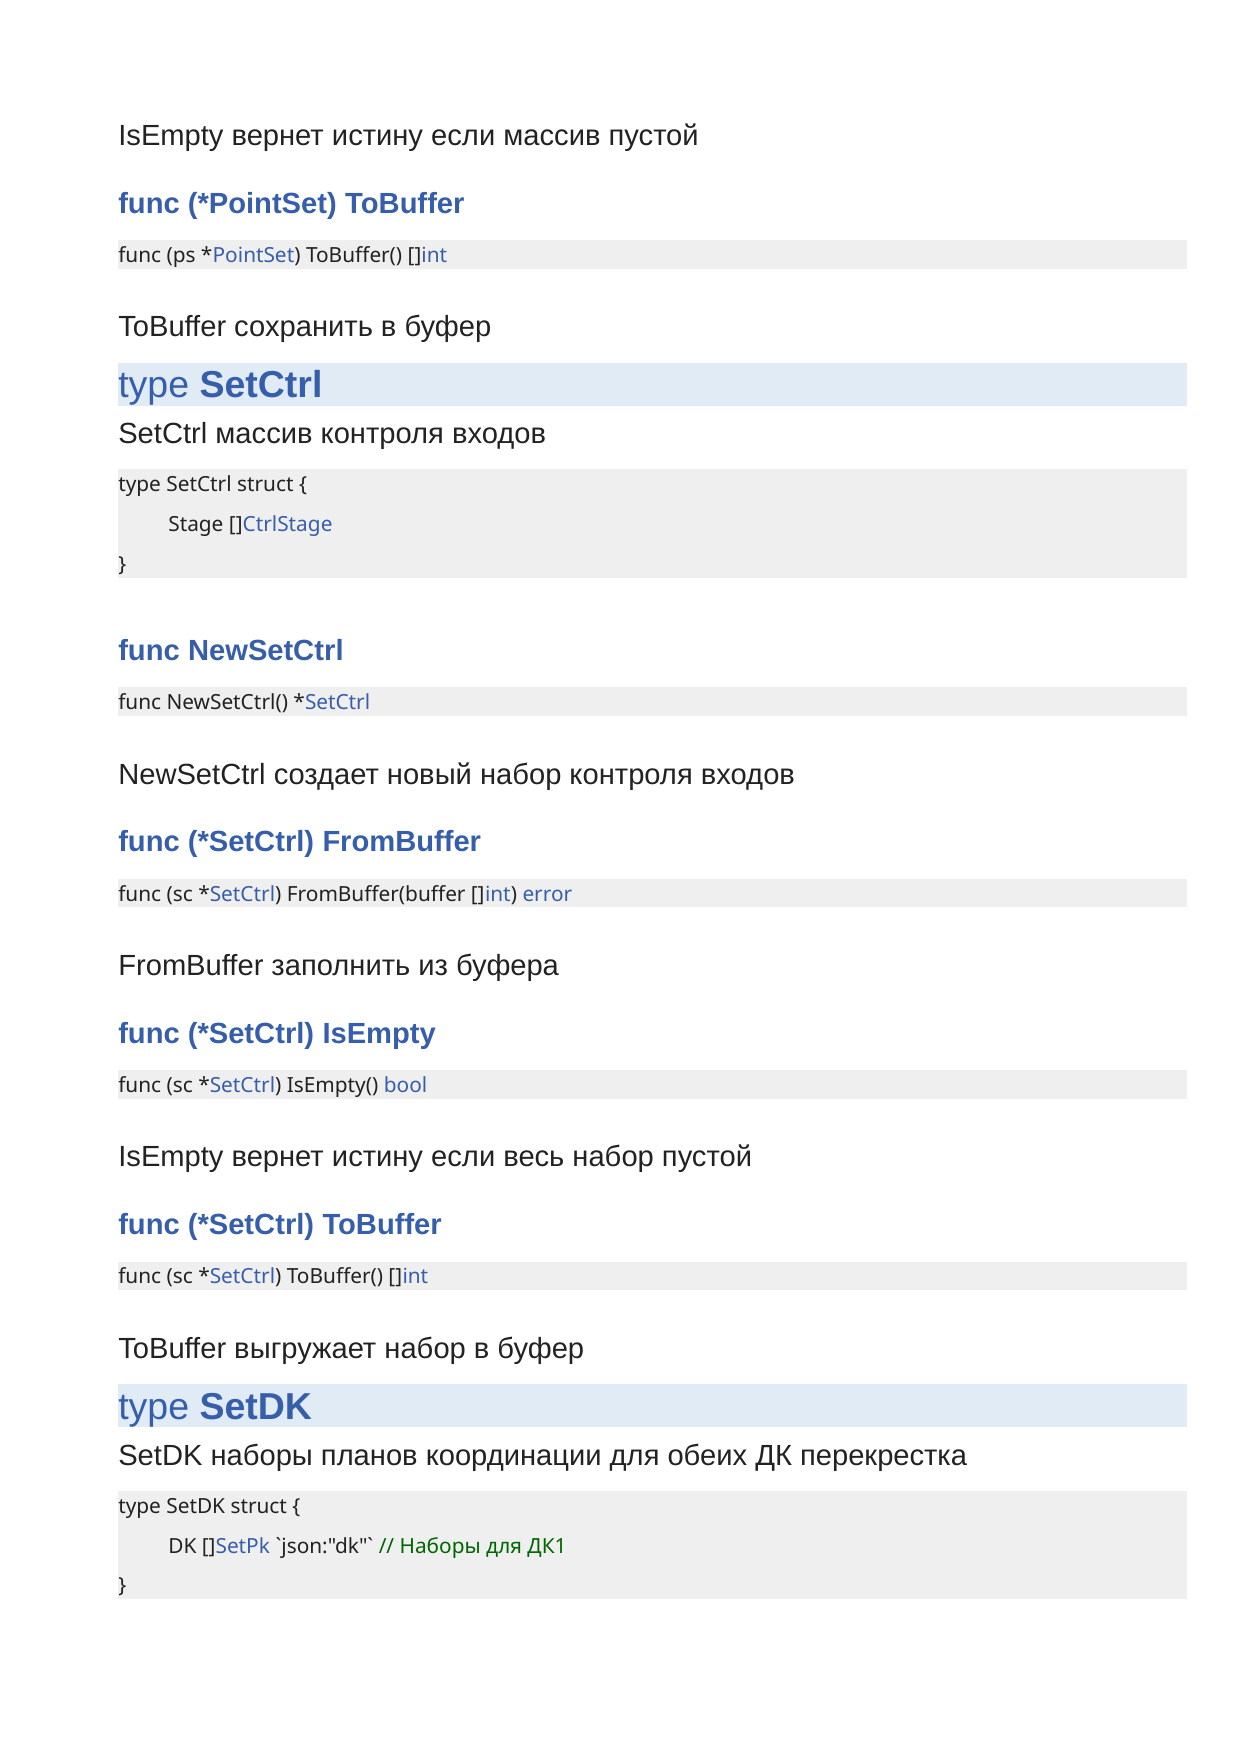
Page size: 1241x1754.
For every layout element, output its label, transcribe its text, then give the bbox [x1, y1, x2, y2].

subtitle func (*PointSet) ToBuffer [118, 186, 1187, 219]
text } [118, 549, 1187, 578]
subtitle func NewSetCtrl [118, 633, 1187, 667]
subtitle type SetDK [118, 1384, 1187, 1427]
text ToBuffer сохранить в буфер [118, 309, 1187, 343]
text func (sc *SetCtrl) ToBuffer() []int [118, 1262, 1187, 1290]
text func (sc *SetCtrl) FromBuffer(buffer []int) error [118, 879, 1187, 907]
text FromBuffer заполнить из буфера [118, 948, 1187, 982]
text Stage []CtrlStage [118, 509, 1187, 538]
text func (sc *SetCtrl) IsEmpty() bool [118, 1070, 1187, 1099]
text ToBuffer выгружает набор в буфер [118, 1331, 1187, 1364]
subtitle func (*SetCtrl) ToBuffer [118, 1207, 1187, 1241]
text DK []SetPk `json:"dk"` // Наборы для ДК1 [118, 1531, 1187, 1559]
text } [118, 1571, 1187, 1599]
text IsEmpty вернет истину если весь набор пустой [118, 1139, 1187, 1173]
text NewSetCtrl создает новый набор контроля входов [118, 757, 1187, 790]
text func (ps *PointSet) ToBuffer() []int [118, 240, 1187, 269]
text SetDK наборы планов координации для обеих ДК перекрестка [118, 1438, 1187, 1471]
text SetCtrl массив контроля входов [118, 416, 1187, 450]
text IsEmpty вернет истину если массив пустой [118, 118, 1187, 152]
subtitle type SetCtrl [118, 363, 1187, 406]
text type SetDK struct { [118, 1491, 1187, 1519]
subtitle func (*SetCtrl) IsEmpty [118, 1016, 1187, 1049]
text func NewSetCtrl() *SetCtrl [118, 687, 1187, 716]
subtitle func (*SetCtrl) FromBuffer [118, 824, 1187, 858]
text type SetCtrl struct { [118, 469, 1187, 498]
